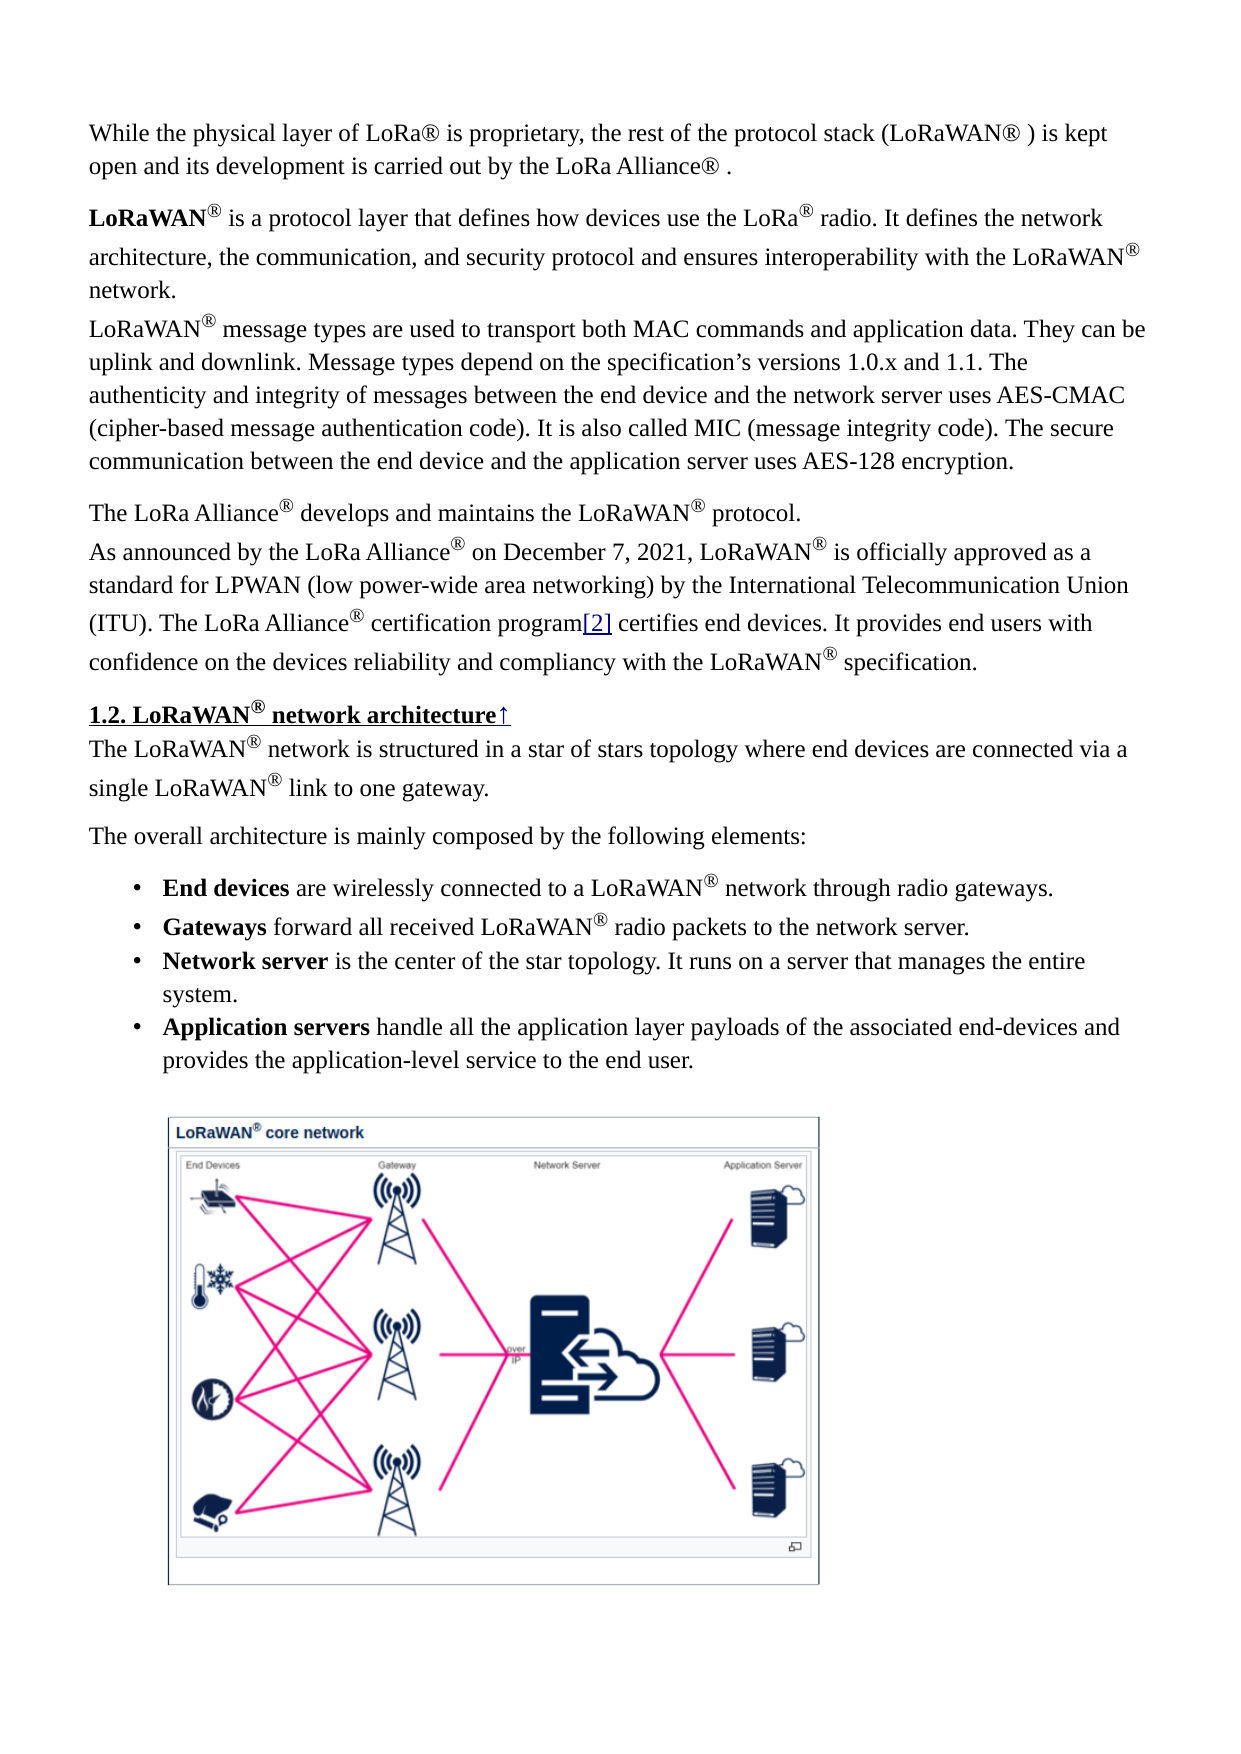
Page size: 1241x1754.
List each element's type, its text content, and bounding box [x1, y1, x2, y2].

text The LoRaWAN® network is structured in a star of stars topology where end devices are connected via a single LoRaWAN® link to one gateway. [88, 729, 1152, 802]
list Gateways forward all received LoRaWAN® radio packets to the network server. [133, 907, 1152, 941]
list Network server is the center of the star topology. It runs on a server that manages the entire system. [133, 946, 1152, 1008]
text While the physical layer of LoRa® is proprietary, the rest of the protocol stack (LoRaWAN® ) is kept open and its development is carried out by the LoRa Alliance® . [88, 118, 1152, 180]
subtitle 1.2. LoRaWAN® network architecture↑ [88, 695, 1152, 729]
list Application servers handle all the application layer payloads of the associated end-devices and provides the application-level service to the end user. [133, 1012, 1152, 1074]
list End devices are wirelessly connected to a LoRaWAN® network through radio gateways. [133, 869, 1152, 902]
text The overall architecture is mainly composed by the following elements: [88, 821, 1152, 850]
text LoRaWAN® is a protocol layer that defines how devices use the LoRa® radio. It defines the network architecture, the communication, and security protocol and ensures interoperability with the LoRaWAN® network. LoRaWAN® message types are used to transport both MAC commands and application data. They can be uplink and downlink. Message types depend on the specification’s versions 1.0.x and 1.1. The authenticity and integrity of messages between the end device and the network server uses AES-CMAC (cipher-based message authentication code). It is also called MIC (message integrity code). The secure communication between the end device and the application server uses AES-128 encryption. [88, 199, 1152, 474]
text The LoRa Alliance® develops and maintains the LoRaWAN® protocol. As announced by the LoRa Alliance® on December 7, 2021, LoRaWAN® is officially approved as a standard for LPWAN (low power-wide area networking) by the International Telecommunication Union (ITU). The LoRa Alliance® certification program[2] certifies end devices. It provides end users with confidence on the devices reliability and compliancy with the LoRaWAN® specification. [88, 493, 1152, 676]
picture [151, 1102, 832, 1592]
